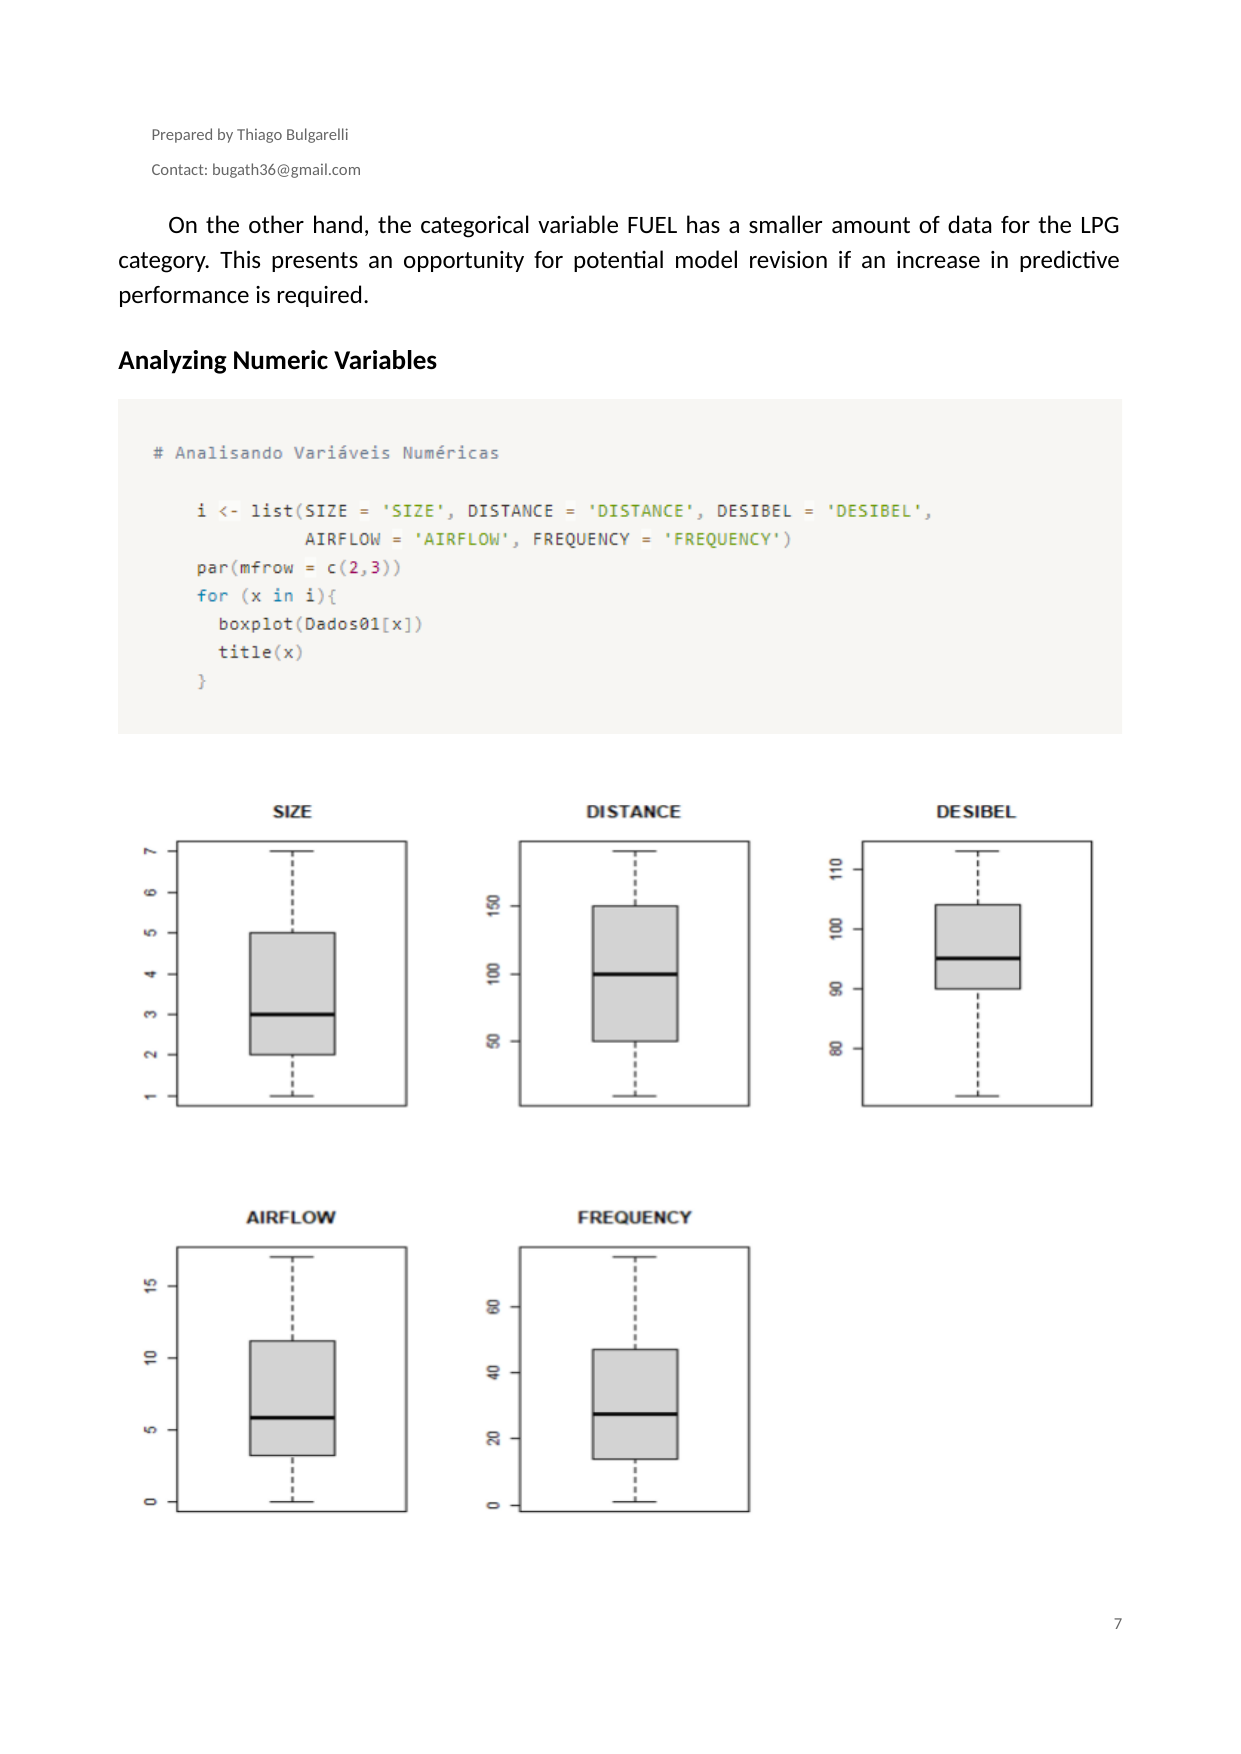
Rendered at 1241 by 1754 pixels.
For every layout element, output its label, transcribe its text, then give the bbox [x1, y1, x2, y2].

text On the other hand, the categorical variable FUEL has a smaller amount of data for the LPG category. This presents an opportunity for potential model revision if an increase in predictive performance is required. [118, 209, 1122, 309]
picture [118, 787, 1123, 1521]
picture [118, 399, 1123, 734]
subtitle Analyzing Numeric Variables [118, 343, 1122, 376]
